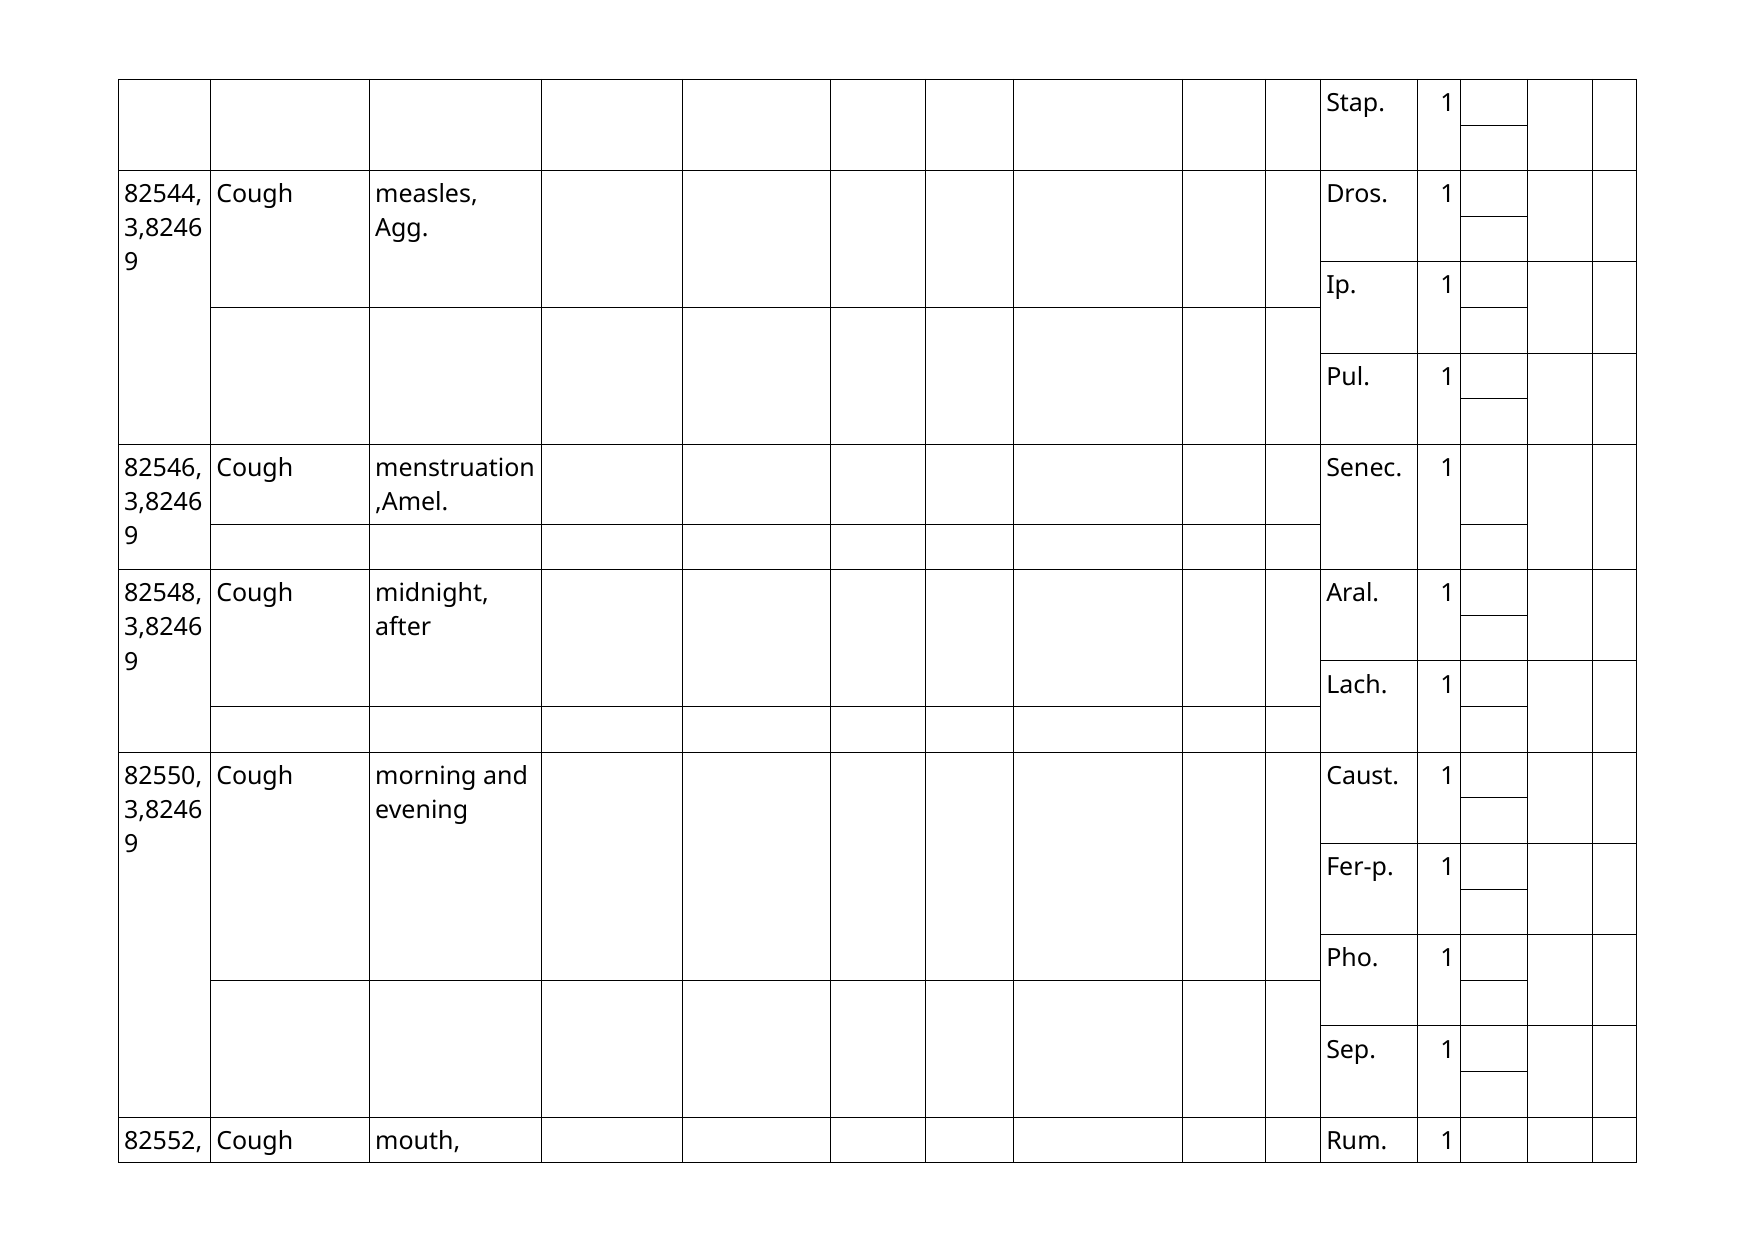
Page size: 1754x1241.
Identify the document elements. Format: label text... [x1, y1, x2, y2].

table_cell [542, 570, 682, 706]
table_cell [1461, 308, 1527, 353]
table_cell [683, 707, 830, 752]
table_cell [926, 525, 1013, 569]
table_cell Dros. [1321, 171, 1417, 261]
table_cell [1528, 171, 1592, 261]
table_cell [1266, 981, 1320, 1117]
table_cell [1014, 1118, 1182, 1162]
table_cell [1461, 798, 1527, 843]
table_cell [1461, 570, 1527, 615]
table_cell [1461, 844, 1527, 888]
table_cell [1183, 171, 1265, 307]
table_cell 82546,3,82469 [119, 445, 210, 569]
table_cell [1266, 80, 1320, 170]
table_cell [1461, 1072, 1527, 1117]
table_cell [926, 570, 1013, 706]
table_cell [1461, 707, 1527, 752]
table_cell [683, 570, 830, 706]
table_cell [1461, 262, 1527, 307]
table_cell [1593, 935, 1636, 1025]
table_cell [1183, 525, 1265, 569]
table_cell [683, 171, 830, 307]
table_cell 82548,3,82469 [119, 570, 210, 752]
table_cell [1528, 80, 1592, 170]
table_cell [1528, 354, 1592, 444]
table_cell [1461, 217, 1527, 261]
table_cell 1 [1418, 354, 1460, 444]
table_cell [683, 80, 830, 170]
table_cell [831, 80, 925, 170]
table_cell [542, 445, 682, 523]
table_cell Cough [211, 171, 369, 307]
table_cell [1461, 171, 1527, 216]
table_cell [211, 707, 369, 752]
table_cell [1183, 308, 1265, 444]
table_cell 1 [1418, 1026, 1460, 1117]
table_cell [370, 308, 541, 444]
table_cell [1461, 354, 1527, 398]
table_cell 1 [1418, 262, 1460, 353]
table_cell [1183, 753, 1265, 980]
table_cell [926, 171, 1013, 307]
table_cell Ip. [1321, 262, 1417, 353]
table_cell [1266, 525, 1320, 569]
table_cell [1593, 262, 1636, 353]
table_cell [542, 707, 682, 752]
table_cell [1593, 570, 1636, 660]
table_cell [542, 1118, 682, 1162]
table_cell [1528, 570, 1592, 660]
table_cell [1593, 661, 1636, 752]
table_cell [1014, 80, 1182, 170]
table_cell [926, 80, 1013, 170]
table_cell [831, 570, 925, 706]
table_cell [1593, 844, 1636, 934]
table_cell [1528, 445, 1592, 569]
table_cell [1266, 707, 1320, 752]
table_cell [542, 981, 682, 1117]
table_cell [1528, 1118, 1592, 1162]
table_cell [1461, 616, 1527, 660]
table_cell [1593, 1118, 1636, 1162]
table_cell Fer-p. [1321, 844, 1417, 934]
table_cell [1593, 1026, 1636, 1117]
table_cell [1528, 844, 1592, 934]
table_cell 1 [1418, 1118, 1460, 1162]
table_cell Cough [211, 753, 369, 980]
table_cell [1528, 262, 1592, 353]
table_cell Aral. [1321, 570, 1417, 660]
table_cell [926, 445, 1013, 523]
table_cell [1528, 935, 1592, 1025]
table_cell [370, 525, 541, 569]
table_cell [1528, 661, 1592, 752]
table_cell [831, 171, 925, 307]
table_cell [1183, 1118, 1265, 1162]
table_cell 1 [1418, 171, 1460, 261]
table_cell [542, 171, 682, 307]
table_cell [370, 707, 541, 752]
table_cell [683, 981, 830, 1117]
table_cell [211, 80, 369, 170]
table_cell [1266, 1118, 1320, 1162]
table_cell [1183, 80, 1265, 170]
table_cell [831, 707, 925, 752]
table_cell [683, 445, 830, 523]
table_cell 1 [1418, 753, 1460, 843]
table_cell [831, 981, 925, 1117]
table_cell [1266, 570, 1320, 706]
table_cell [831, 1118, 925, 1162]
table_cell [831, 753, 925, 980]
table_cell 1 [1418, 844, 1460, 934]
table_cell [211, 525, 369, 569]
table_cell Cough [211, 570, 369, 706]
table_cell [1014, 981, 1182, 1117]
table_cell [1266, 171, 1320, 307]
table_cell [542, 753, 682, 980]
table_cell Sep. [1321, 1026, 1417, 1117]
table_cell [1014, 308, 1182, 444]
table_cell [926, 707, 1013, 752]
table_cell 82552, [119, 1118, 210, 1162]
table_cell [831, 445, 925, 523]
table_cell [1461, 525, 1527, 569]
table_cell 1 [1418, 661, 1460, 752]
table_cell Lach. [1321, 661, 1417, 752]
table_cell [1593, 171, 1636, 261]
table_cell 1 [1418, 570, 1460, 660]
table_cell midnight, after [370, 570, 541, 706]
table_cell [1593, 354, 1636, 444]
table_cell [542, 525, 682, 569]
table_cell [683, 1118, 830, 1162]
table_cell 82550,3,82469 [119, 753, 210, 1117]
table_cell measles, Agg. [370, 171, 541, 307]
table_cell [1183, 445, 1265, 523]
table_cell [831, 308, 925, 444]
table_cell [1014, 707, 1182, 752]
table_cell [119, 80, 210, 170]
table_cell [1266, 445, 1320, 523]
table_cell [211, 308, 369, 444]
table_cell Cough [211, 1118, 369, 1162]
table_cell [1461, 1026, 1527, 1071]
table_cell [1461, 890, 1527, 934]
table_cell Rum. [1321, 1118, 1417, 1162]
table_cell [1014, 570, 1182, 706]
table_cell [831, 525, 925, 569]
table_cell [542, 80, 682, 170]
table_cell [926, 753, 1013, 980]
table_cell [370, 80, 541, 170]
table_cell menstruation,Amel. [370, 445, 541, 523]
table_cell [1461, 399, 1527, 444]
table_cell [1528, 753, 1592, 843]
table_cell 1 [1418, 80, 1460, 170]
table_cell 82544,3,82469 [119, 171, 210, 444]
table_cell [1183, 707, 1265, 752]
table_cell [926, 1118, 1013, 1162]
table_cell mouth, [370, 1118, 541, 1162]
table_cell [683, 525, 830, 569]
table_cell [926, 981, 1013, 1117]
table_cell [1461, 981, 1527, 1025]
table_cell [1593, 753, 1636, 843]
table_cell Stap. [1321, 80, 1417, 170]
table_cell [1014, 171, 1182, 307]
table_cell [1461, 753, 1527, 797]
table_cell [1461, 126, 1527, 170]
table_cell [1461, 661, 1527, 706]
table_cell [1461, 80, 1527, 124]
table_cell 1 [1418, 935, 1460, 1025]
table_cell [1266, 308, 1320, 444]
table_cell [1593, 80, 1636, 170]
table_cell [542, 308, 682, 444]
table_cell [926, 308, 1013, 444]
table_cell [370, 981, 541, 1117]
table_cell [1266, 753, 1320, 980]
table_cell [1461, 1118, 1527, 1162]
table_cell [1593, 445, 1636, 569]
table_cell [1528, 1026, 1592, 1117]
table_cell Senec. [1321, 445, 1417, 569]
table_cell [1461, 445, 1527, 523]
table_cell [1014, 525, 1182, 569]
table_cell Pho. [1321, 935, 1417, 1025]
table_cell [1183, 570, 1265, 706]
table_cell [1014, 445, 1182, 523]
table_cell [683, 753, 830, 980]
table_cell Cough [211, 445, 369, 523]
table_cell [1014, 753, 1182, 980]
table_cell 1 [1418, 445, 1460, 569]
table_cell Pul. [1321, 354, 1417, 444]
table_cell [1461, 935, 1527, 980]
table_cell [1183, 981, 1265, 1117]
table_cell Caust. [1321, 753, 1417, 843]
table_cell morning and evening [370, 753, 541, 980]
table_cell [211, 981, 369, 1117]
table_cell [683, 308, 830, 444]
